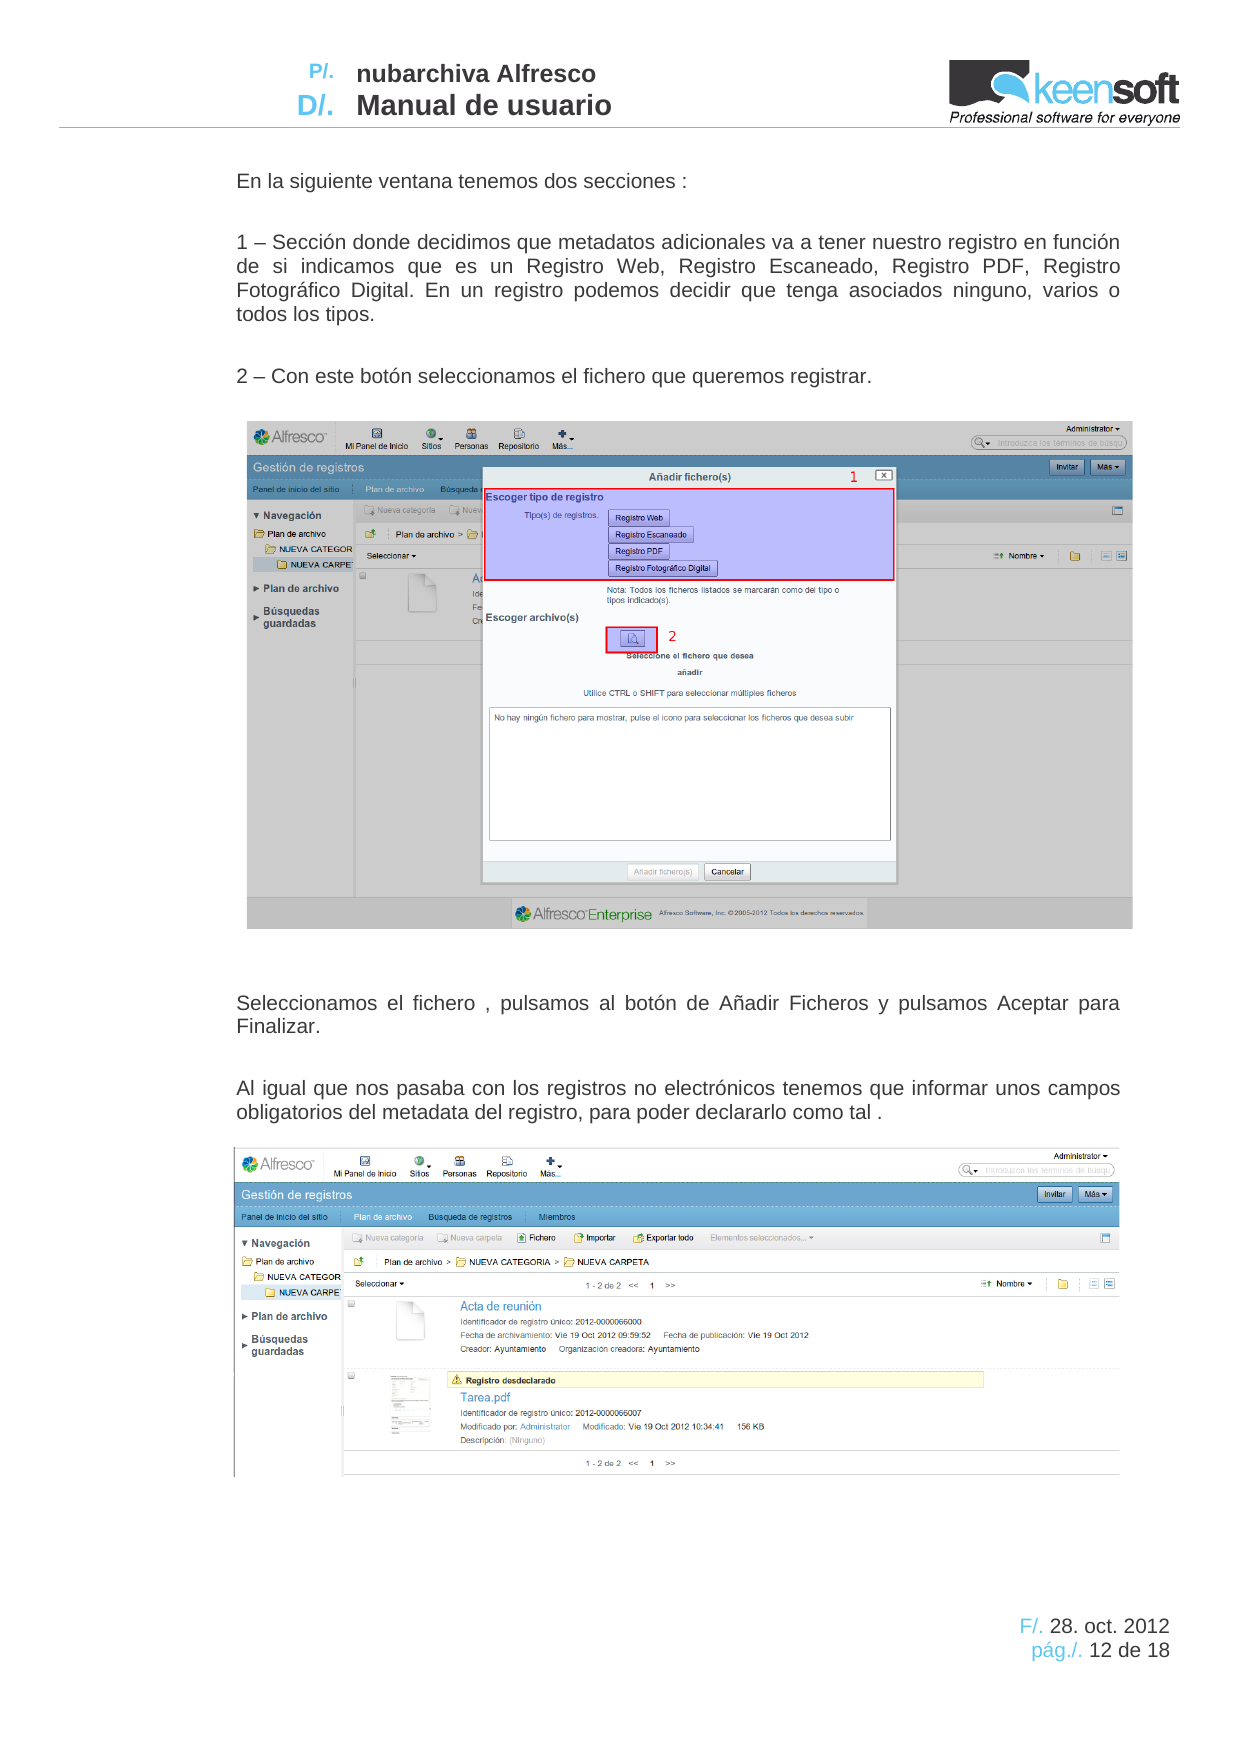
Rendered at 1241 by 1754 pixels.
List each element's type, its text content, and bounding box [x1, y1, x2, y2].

text Seleccionamos el fichero , pulsamos al botón de Añadir Ficheros y pulsamos Aceptar para Finalizar. [236, 990, 1122, 1038]
picture [233, 1147, 1120, 1477]
text 2 – Con este botón seleccionamos el fichero que queremos registrar. [236, 363, 1122, 387]
text En la siguiente ventana tenemos dos secciones : [236, 169, 1122, 193]
picture [246, 421, 1133, 929]
text Al igual que nos pasaba con los registros no electrónicos tenemos que informar unos campos obligatorios del metadata del registro, para poder declararlo como tal . [236, 1076, 1122, 1124]
text 1 – Sección donde decidimos que metadatos adicionales va a tener nuestro registro en función de si indicamos que es un Registro Web, Registro Escaneado, Registro PDF, Registro Fotográfico Digital. En un registro podemos decidir que tenga asociados ninguno, varios o todos los tipos. [236, 230, 1122, 326]
